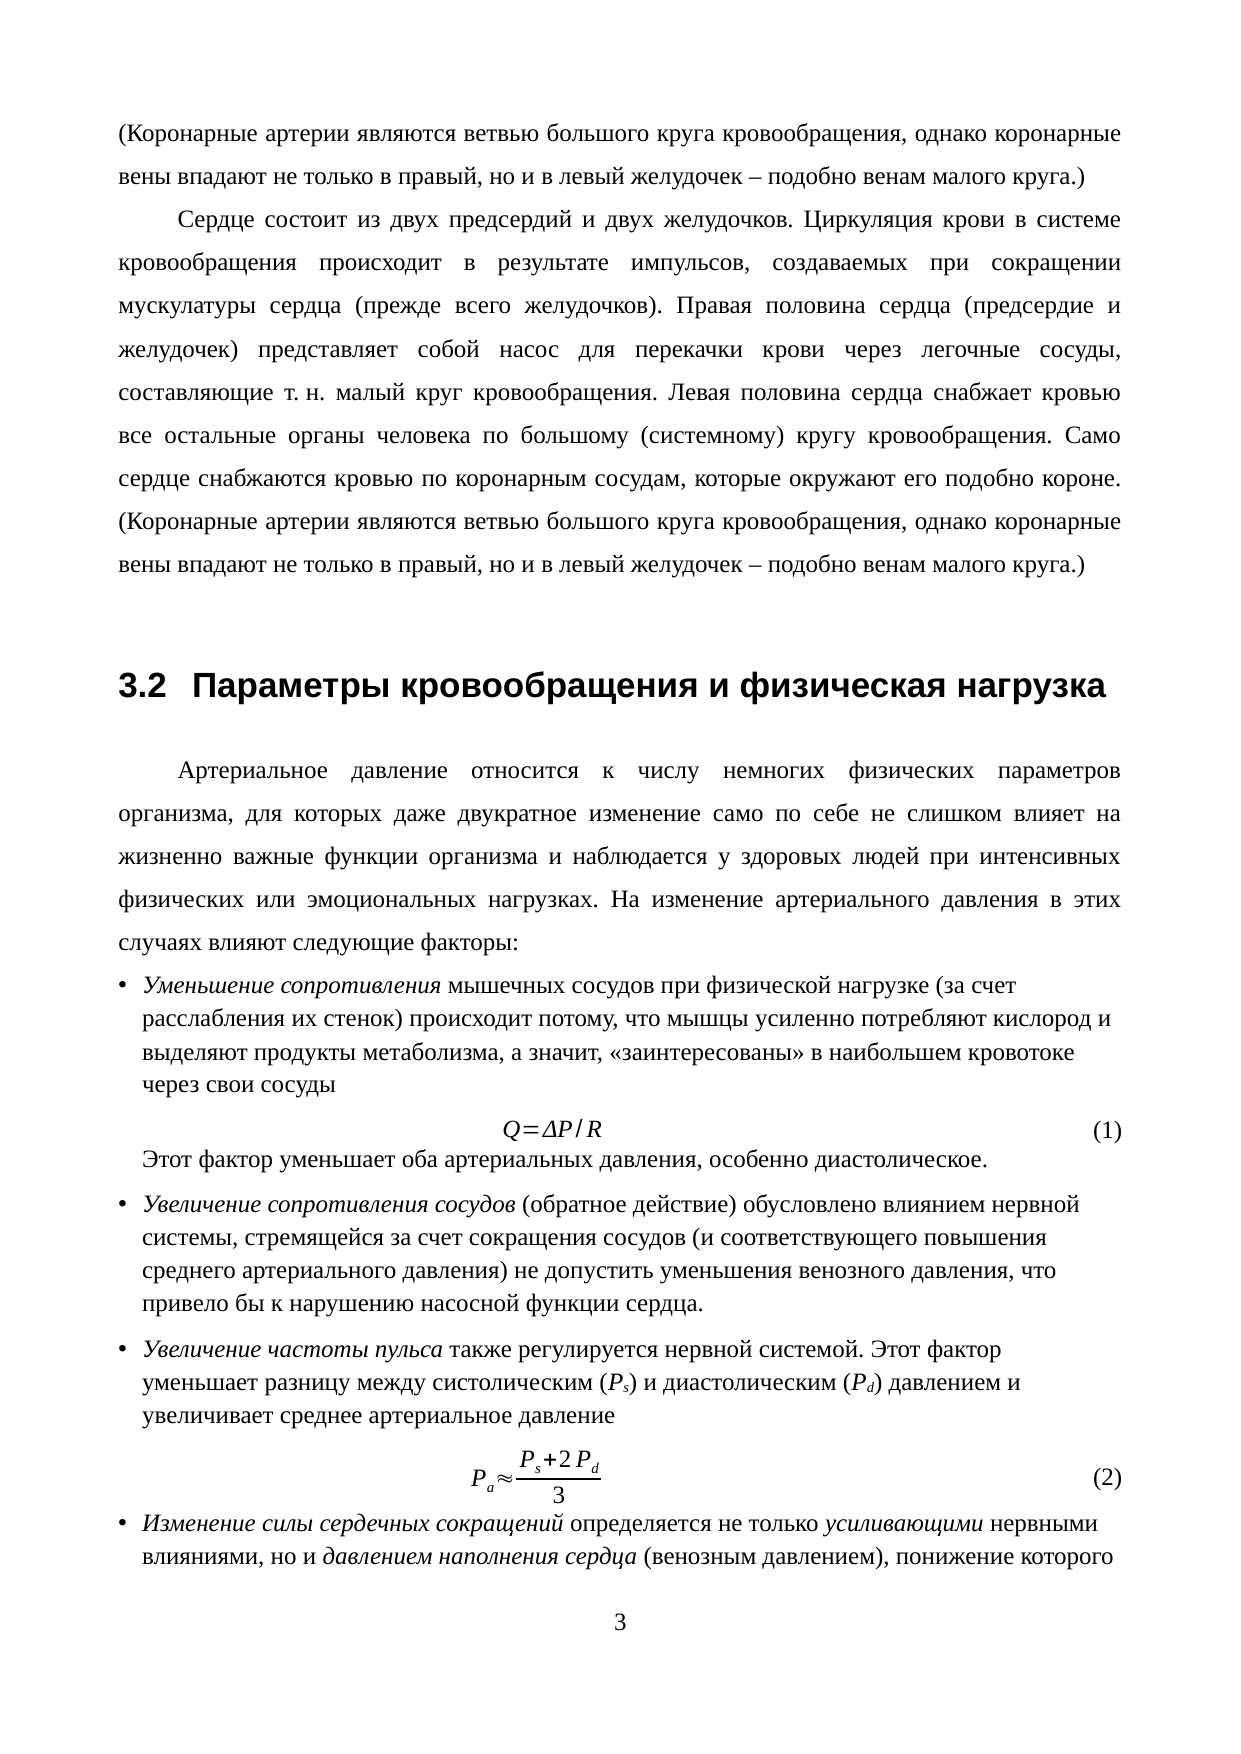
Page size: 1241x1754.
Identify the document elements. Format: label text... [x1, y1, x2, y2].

list Увеличение сопротивления сосудов (обратное действие) обусловлено влиянием нервной системы, стремящейся за счет сокращения сосудов (и соответствующего повышения среднего артериального давления) не допустить уменьшения венозного давления, что привело бы к нарушению насосной функции сердца. [118, 1189, 1122, 1317]
list Уменьшение сопротивления мышечных сосудов при физической нагрузке (за счет расслабления их стенок) происходит потому, что мышцы усиленно потребляют кислород и выделяют продукты метаболизма, а значит, «заинтересованы» в наибольшем кровотоке через свои сосуды [118, 971, 1122, 1098]
text Сердце состоит из двух предсердий и двух желудочков. Циркуляция крови в системе кровообращения происходит в результате импульсов, создаваемых при сокращении мускулатуры сердца (прежде всего желудочков). Правая половина сердца (предсердие и желудочек) представляет собой насос для перекачки крови через легочные сосуды, составляющие т. н. малый круг кровообращения. Левая половина сердца снабжает кровью все остальные органы человека по большому (системному) кругу кровообращения. Само сердце снабжаются кровью по коронарным сосудам, которые окружают его подобно короне. (Коронарные артерии являются ветвью большого круга кровообращения, однако коронарные вены впадают не только в правый, но и в левый желудочек – подобно венам малого круга.) [118, 204, 1122, 578]
list Увеличение частоты пульса также регулируется нервной системой. Этот фактор уменьшает разницу между систолическим (Ps) и диастолическим (Pd) давлением и увеличивает среднее артериальное давление [118, 1334, 1122, 1429]
list Изменение силы сердечных сокращений определяется не только усиливающими нервными влияниями, но и давлением наполнения сердца (венозным давлением), понижение которого [118, 1508, 1122, 1570]
list Этот фактор уменьшает оба артериальных давления, особенно диастолическое. [118, 1144, 1122, 1173]
text (Коронарные артерии являются ветвью большого круга кровообращения, однако коронарные вены впадают не только в правый, но и в левый желудочек – подобно венам малого круга.) [118, 118, 1122, 190]
text Артериальное давление относится к числу немногих физических параметров организма, для которых даже двукратное изменение само по себе не слишком влияет на жизненно важные функции организма и наблюдается у здоровых людей при интенсивных физических или эмоциональных нагрузках. На изменение артериального давления в этих случаях влияют следующие факторы: [118, 755, 1122, 956]
subtitle Параметры кровообращения и физическая нагрузка [118, 665, 1122, 705]
text (1) [118, 1115, 1122, 1144]
text (2) [118, 1446, 1122, 1508]
